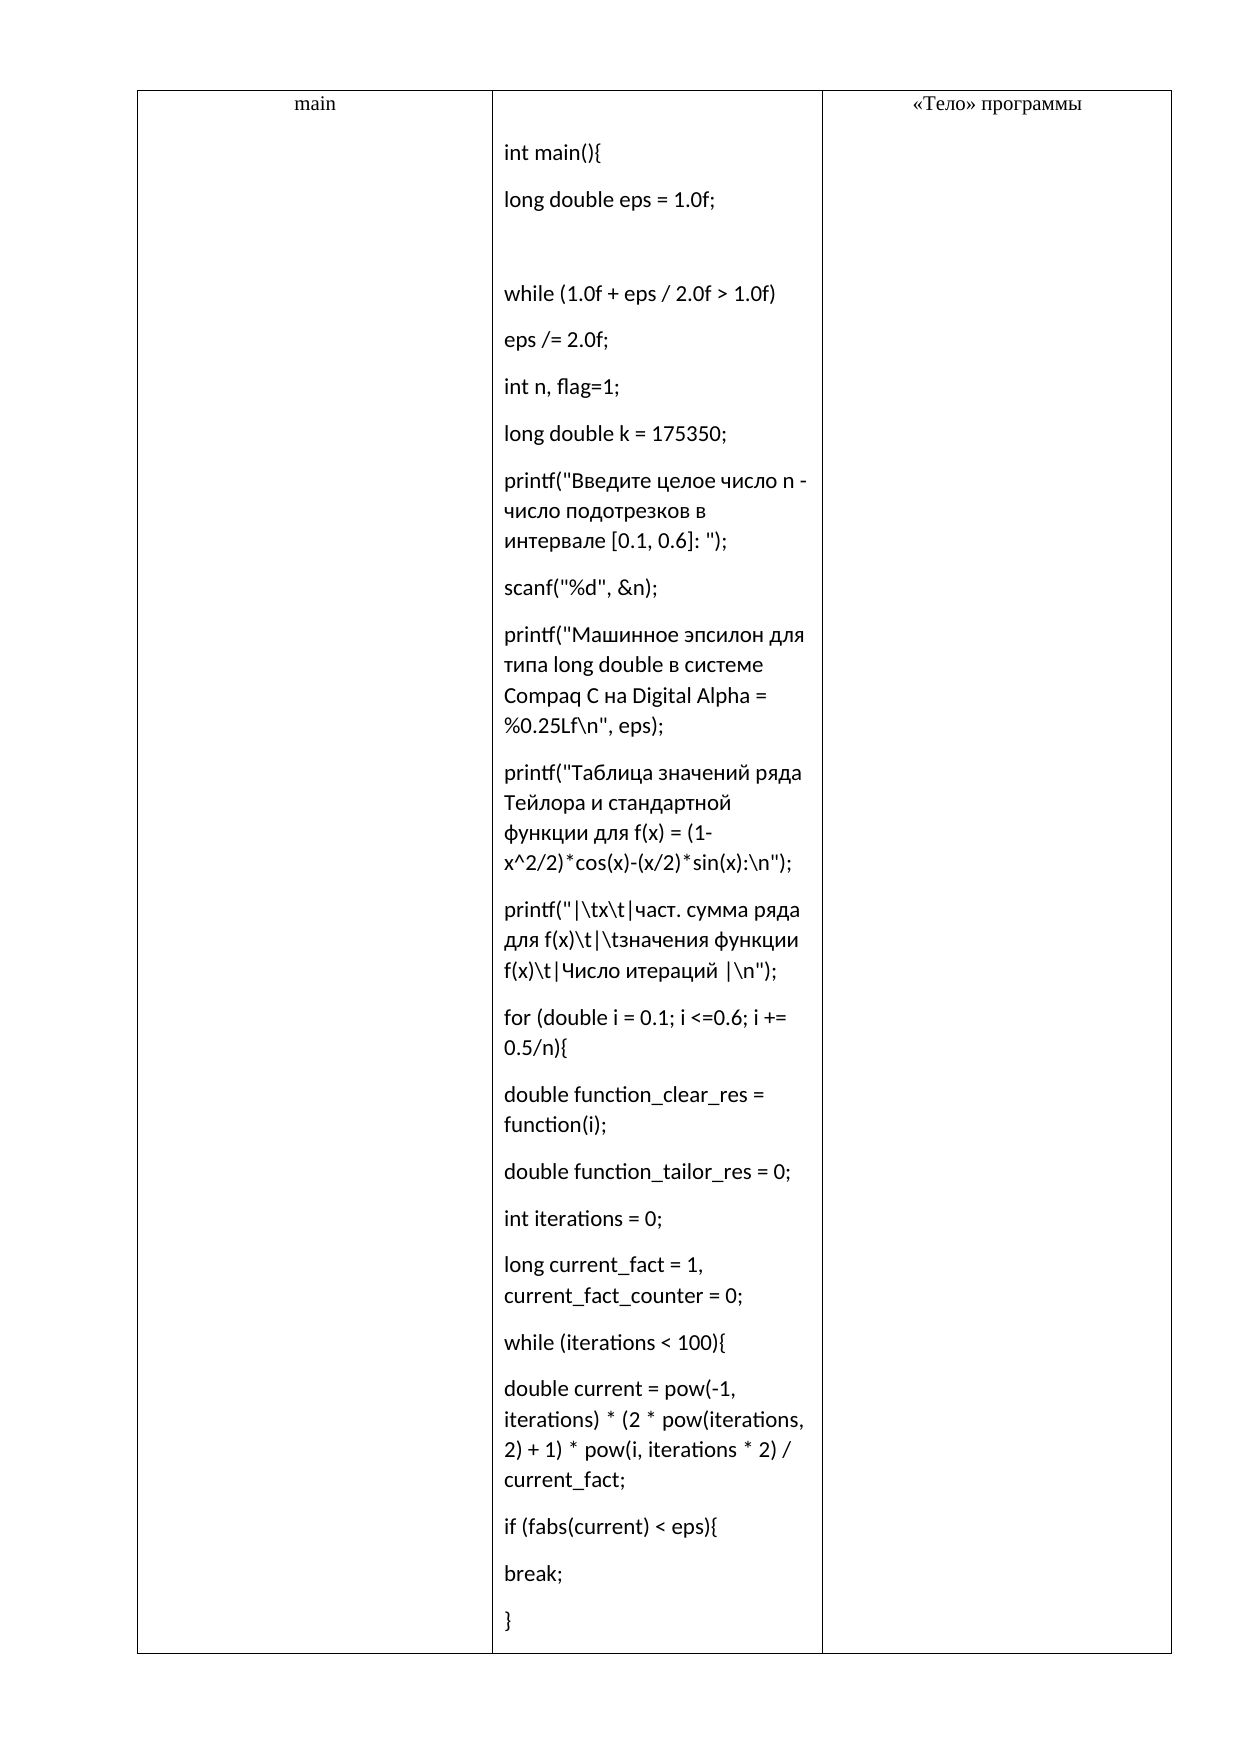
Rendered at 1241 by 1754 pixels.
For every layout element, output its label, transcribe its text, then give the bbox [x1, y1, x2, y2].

table_cell main [138, 91, 492, 1653]
table_cell «Тело» программы [823, 91, 1171, 1653]
table_cell int main(){ long double eps = 1.0f; while (1.0f + eps / 2.0f > 1.0f) eps /= 2.0f; int n, flag=1; long double k = 175350; printf("Введите целое число n - число подотрезков в интервале [0.1, 0.6]: "); scanf("%d", &n); printf("Машинное эпсилон для типа long double в системе Compaq C на Digital Alpha = %0.25Lf\n", eps); printf("Таблица значений ряда Тейлора и стандартной функции для f(x) = (1-x^2/2)*cos(x)-(x/2)*sin(x):\n"); printf("|\tx\t|част. сумма ряда для f(x)\t|\tзначения функции f(x)\t|Число итераций |\n"); for (double i = 0.1; i <=0.6; i += 0.5/n){ double function_clear_res = function(i); double function_tailor_res = 0; int iterations = 0; long current_fact = 1, current_fact_counter = 0; while (iterations < 100){ double current = pow(-1, iterations) * (2 * pow(iterations, 2) + 1) * pow(i, iterations * 2) / current_fact; if (fabs(current) < eps){ break; } [493, 91, 822, 1653]
